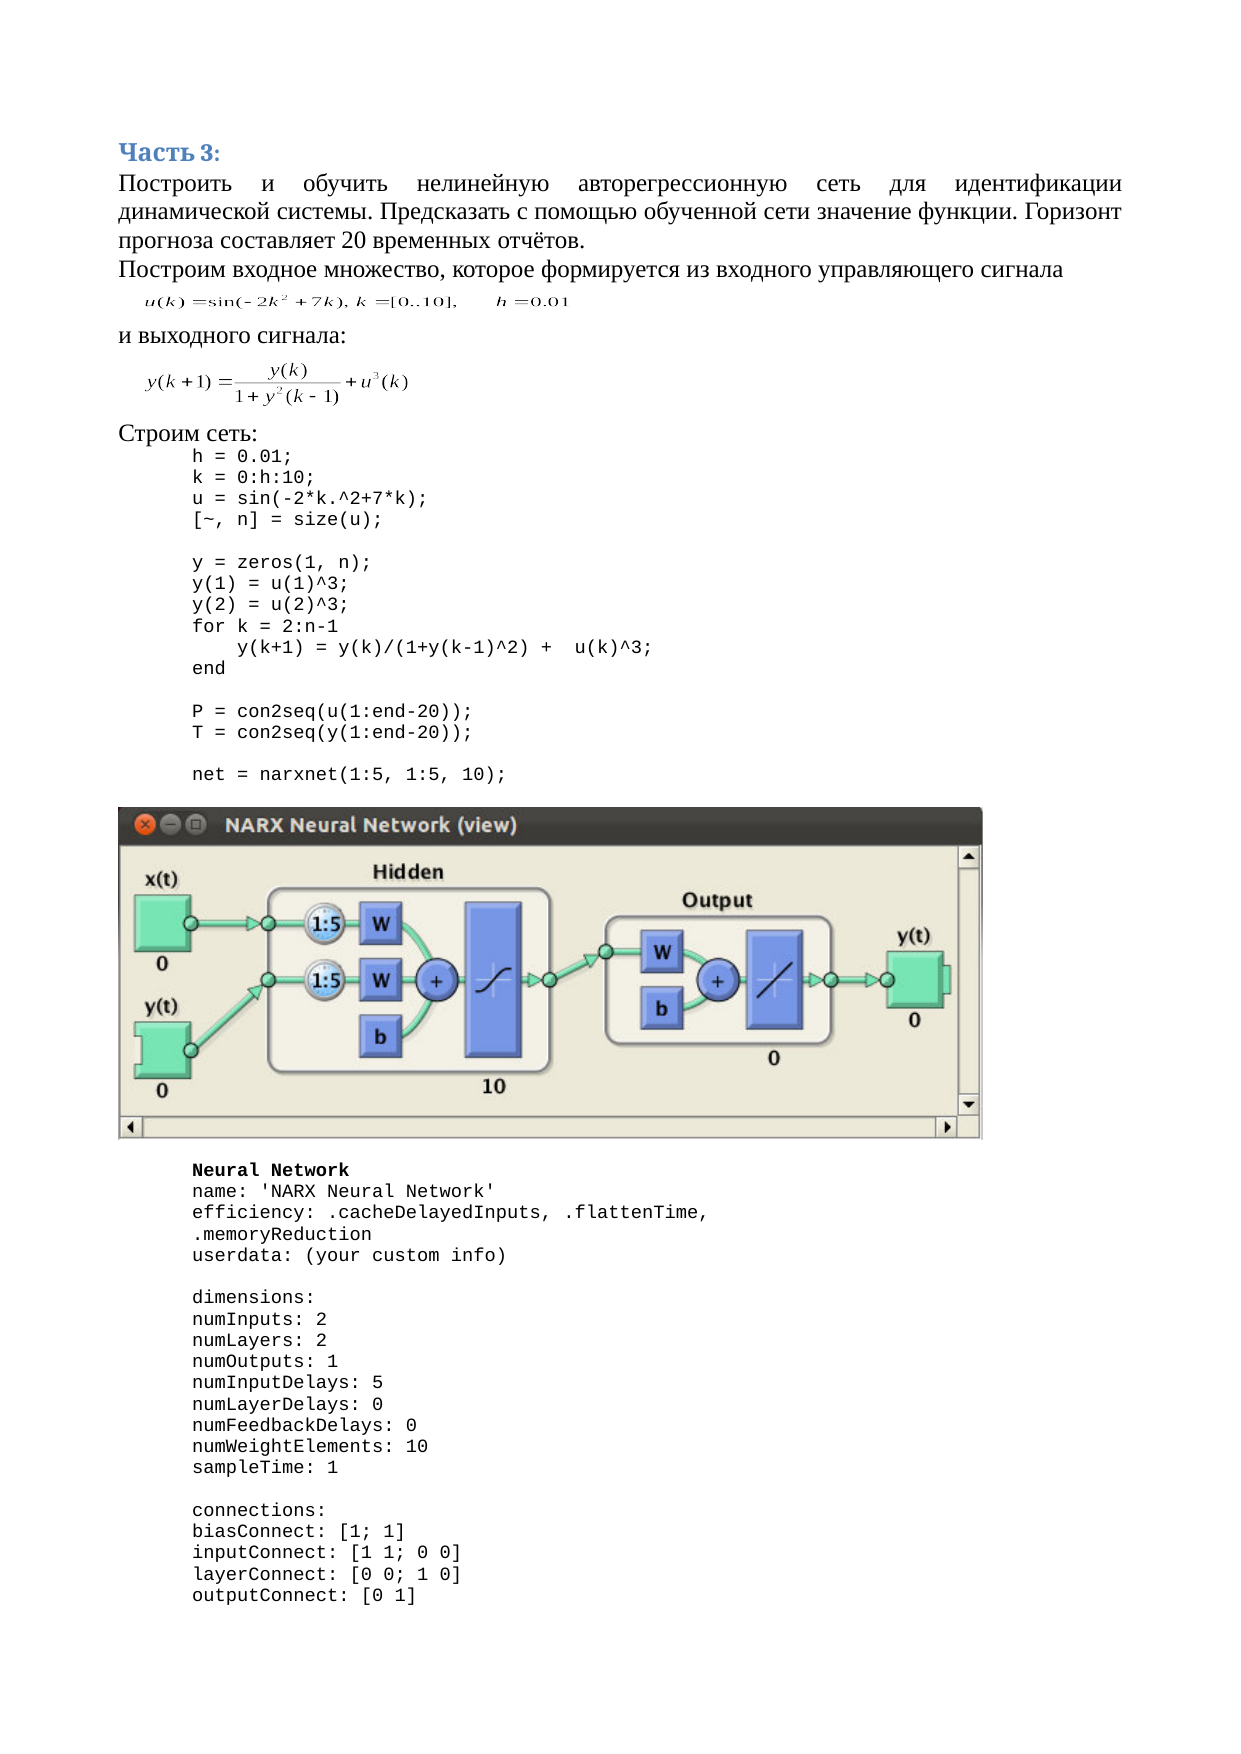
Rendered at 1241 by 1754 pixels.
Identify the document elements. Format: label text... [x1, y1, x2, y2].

text Строим сеть: [118, 418, 1122, 446]
text P = con2seq(u(1:end-20)); [192, 701, 1122, 723]
text numLayerDelays: 0 [192, 1394, 1122, 1416]
text numLayers: 2 [192, 1331, 1122, 1352]
text k = 0:h:10; [192, 468, 1122, 489]
text name: 'NARX Neural Network' [192, 1182, 1122, 1203]
text Построить и обучить нелинейную авторегрессионную сеть для идентификации динамической системы. Предсказать с помощью обученной сети значение функции. Горизонт прогноза составляет 20 временных отчётов. [118, 168, 1122, 254]
text numFeedbackDelays: 0 [192, 1416, 1122, 1437]
text y(1) = u(1)^3; [192, 574, 1122, 595]
text end [192, 659, 1122, 680]
text и выходного сигнала: [118, 320, 1122, 349]
text net = narxnet(1:5, 1:5, 10); [192, 765, 1122, 786]
text numWeightElements: 10 [192, 1437, 1122, 1458]
text biasConnect: [1; 1] [192, 1522, 1122, 1543]
text Neural Network [192, 1161, 1122, 1182]
text [~, n] = size(u); [192, 510, 1122, 531]
text layerConnect: [0 0; 1 0] [192, 1564, 1122, 1586]
text u = sin(-2*k.^2+7*k); [192, 489, 1122, 510]
subtitle Часть 3: [118, 139, 1122, 168]
text connections: [192, 1501, 1122, 1522]
text numOutputs: 1 [192, 1352, 1122, 1373]
text numInputDelays: 5 [192, 1373, 1122, 1394]
text for k = 2:n-1 [192, 616, 1122, 638]
text efficiency: .cacheDelayedInputs, .flattenTime, [192, 1203, 1122, 1224]
text sampleTime: 1 [192, 1458, 1122, 1479]
text .memoryReduction [192, 1224, 1122, 1246]
text T = con2seq(y(1:end-20)); [192, 723, 1122, 744]
text y(2) = u(2)^3; [192, 595, 1122, 616]
text userdata: (your custom info) [192, 1246, 1122, 1267]
text numInputs: 2 [192, 1309, 1122, 1331]
text h = 0.01; [192, 446, 1122, 468]
text inputConnect: [1 1; 0 0] [192, 1543, 1122, 1564]
text Построим входное множество, которое формируется из входного управляющего сигнала [118, 254, 1122, 283]
text dimensions: [192, 1288, 1122, 1309]
text outputConnect: [0 1] [192, 1586, 1122, 1607]
picture [118, 807, 983, 1140]
text y(k+1) = y(k)/(1+y(k-1)^2) + u(k)^3; [192, 638, 1122, 659]
text y = zeros(1, n); [192, 553, 1122, 574]
